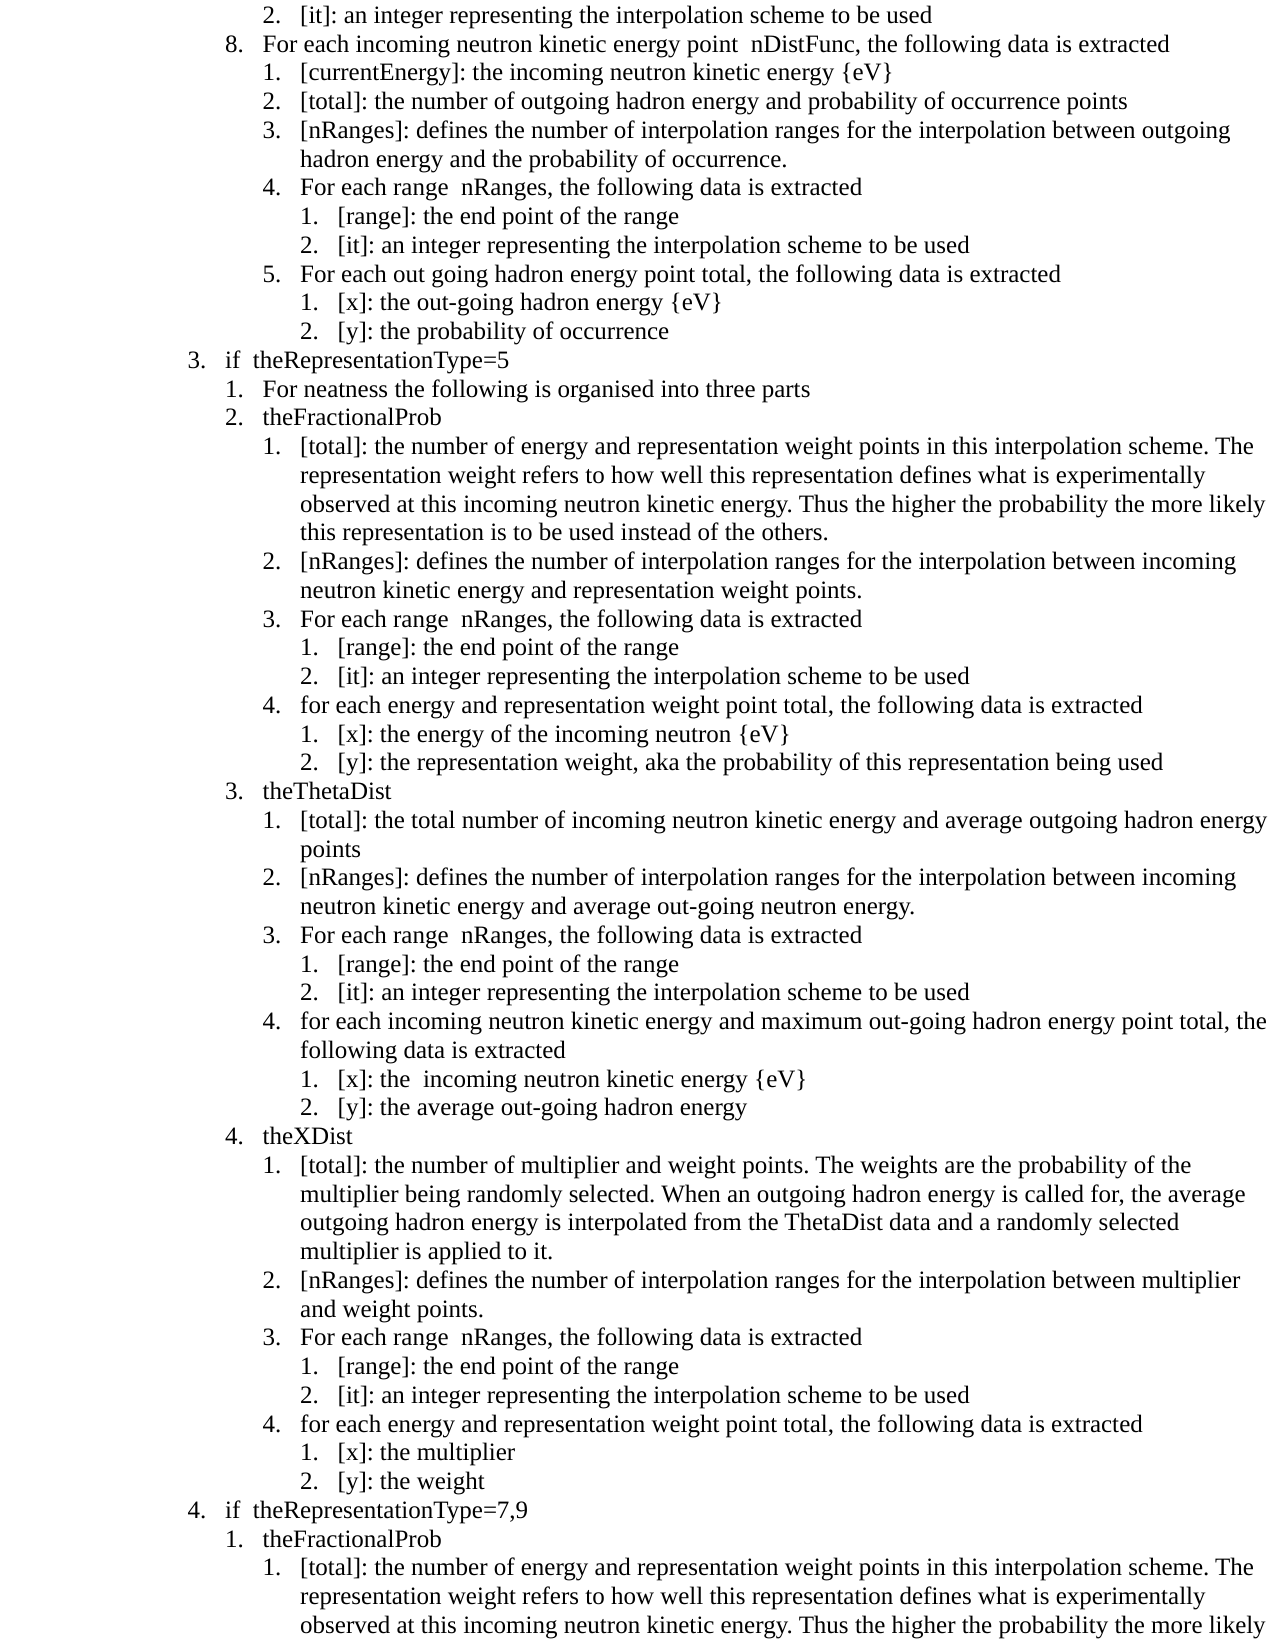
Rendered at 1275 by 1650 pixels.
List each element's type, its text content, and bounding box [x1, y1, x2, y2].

list [total]: the number of multiplier and weight points. The weights are the probability of the multiplier being randomly selected. When an outgoing hadron energy is called for, the average outgoing hadron energy is interpolated from the ThetaDist data and a randomly selected multiplier is applied to it. [262, 1150, 1275, 1265]
list [x]: the incoming neutron kinetic energy {eV} [300, 1064, 1275, 1092]
list if theRepresentationType=5 [187, 345, 1275, 374]
list [y]: the probability of occurrence [300, 316, 1275, 345]
list [nRanges]: defines the number of interpolation ranges for the interpolation between multiplier and weight points. [262, 1265, 1275, 1322]
list [y]: the representation weight, aka the probability of this representation being used [300, 747, 1275, 776]
list [total]: the number of energy and representation weight points in this interpolation scheme. The representation weight refers to how well this representation defines what is experimentally observed at this incoming neutron kinetic energy. Thus the higher the probability the more likely this representation is to be used instead of the others. [262, 431, 1275, 546]
list For each range nRanges, the following data is extracted [262, 920, 1275, 949]
list [it]: an integer representing the interpolation scheme to be used [300, 661, 1275, 690]
list [it]: an integer representing the interpolation scheme to be used [300, 1380, 1275, 1409]
list if theRepresentationType=7,9 [187, 1495, 1275, 1524]
list [range]: the end point of the range [300, 1351, 1275, 1380]
list [y]: the weight [300, 1466, 1275, 1495]
list For each range nRanges, the following data is extracted [262, 1322, 1275, 1351]
list for each energy and representation weight point total, the following data is extracted [262, 690, 1275, 719]
list [it]: an integer representing the interpolation scheme to be used [262, 0, 1275, 29]
list [nRanges]: defines the number of interpolation ranges for the interpolation between incoming neutron kinetic energy and average out-going neutron energy. [262, 862, 1275, 920]
list For each range nRanges, the following data is extracted [262, 604, 1275, 632]
list theXDist [225, 1121, 1275, 1150]
list for each energy and representation weight point total, the following data is extracted [262, 1409, 1275, 1437]
list [range]: the end point of the range [300, 632, 1275, 661]
list [it]: an integer representing the interpolation scheme to be used [300, 977, 1275, 1006]
list For each incoming neutron kinetic energy point nDistFunc, the following data is extracted [225, 29, 1275, 57]
list For each out going hadron energy point total, the following data is extracted [262, 259, 1275, 287]
list [total]: the number of energy and representation weight points in this interpolation scheme. The representation weight refers to how well this representation defines what is experimentally observed at this incoming neutron kinetic energy. Thus the higher the probability the more likely [262, 1552, 1275, 1639]
list [nRanges]: defines the number of interpolation ranges for the interpolation between outgoing hadron energy and the probability of occurrence. [262, 115, 1275, 172]
list [currentEnergy]: the incoming neutron kinetic energy {eV} [262, 57, 1275, 86]
list For neatness the following is organised into three parts [225, 374, 1275, 402]
list theFractionalProb [225, 1524, 1275, 1552]
list theThetaDist [225, 776, 1275, 805]
list [nRanges]: defines the number of interpolation ranges for the interpolation between incoming neutron kinetic energy and representation weight points. [262, 546, 1275, 604]
list For each range nRanges, the following data is extracted [262, 172, 1275, 201]
list [x]: the out-going hadron energy {eV} [300, 287, 1275, 316]
list [x]: the multiplier [300, 1437, 1275, 1466]
list theFractionalProb [225, 402, 1275, 431]
list [range]: the end point of the range [300, 201, 1275, 230]
list [total]: the total number of incoming neutron kinetic energy and average outgoing hadron energy points [262, 805, 1275, 862]
list [range]: the end point of the range [300, 949, 1275, 977]
list [it]: an integer representing the interpolation scheme to be used [300, 230, 1275, 259]
list [x]: the energy of the incoming neutron {eV} [300, 719, 1275, 747]
list [total]: the number of outgoing hadron energy and probability of occurrence points [262, 86, 1275, 115]
list for each incoming neutron kinetic energy and maximum out-going hadron energy point total, the following data is extracted [262, 1006, 1275, 1064]
list [y]: the average out-going hadron energy [300, 1092, 1275, 1121]
